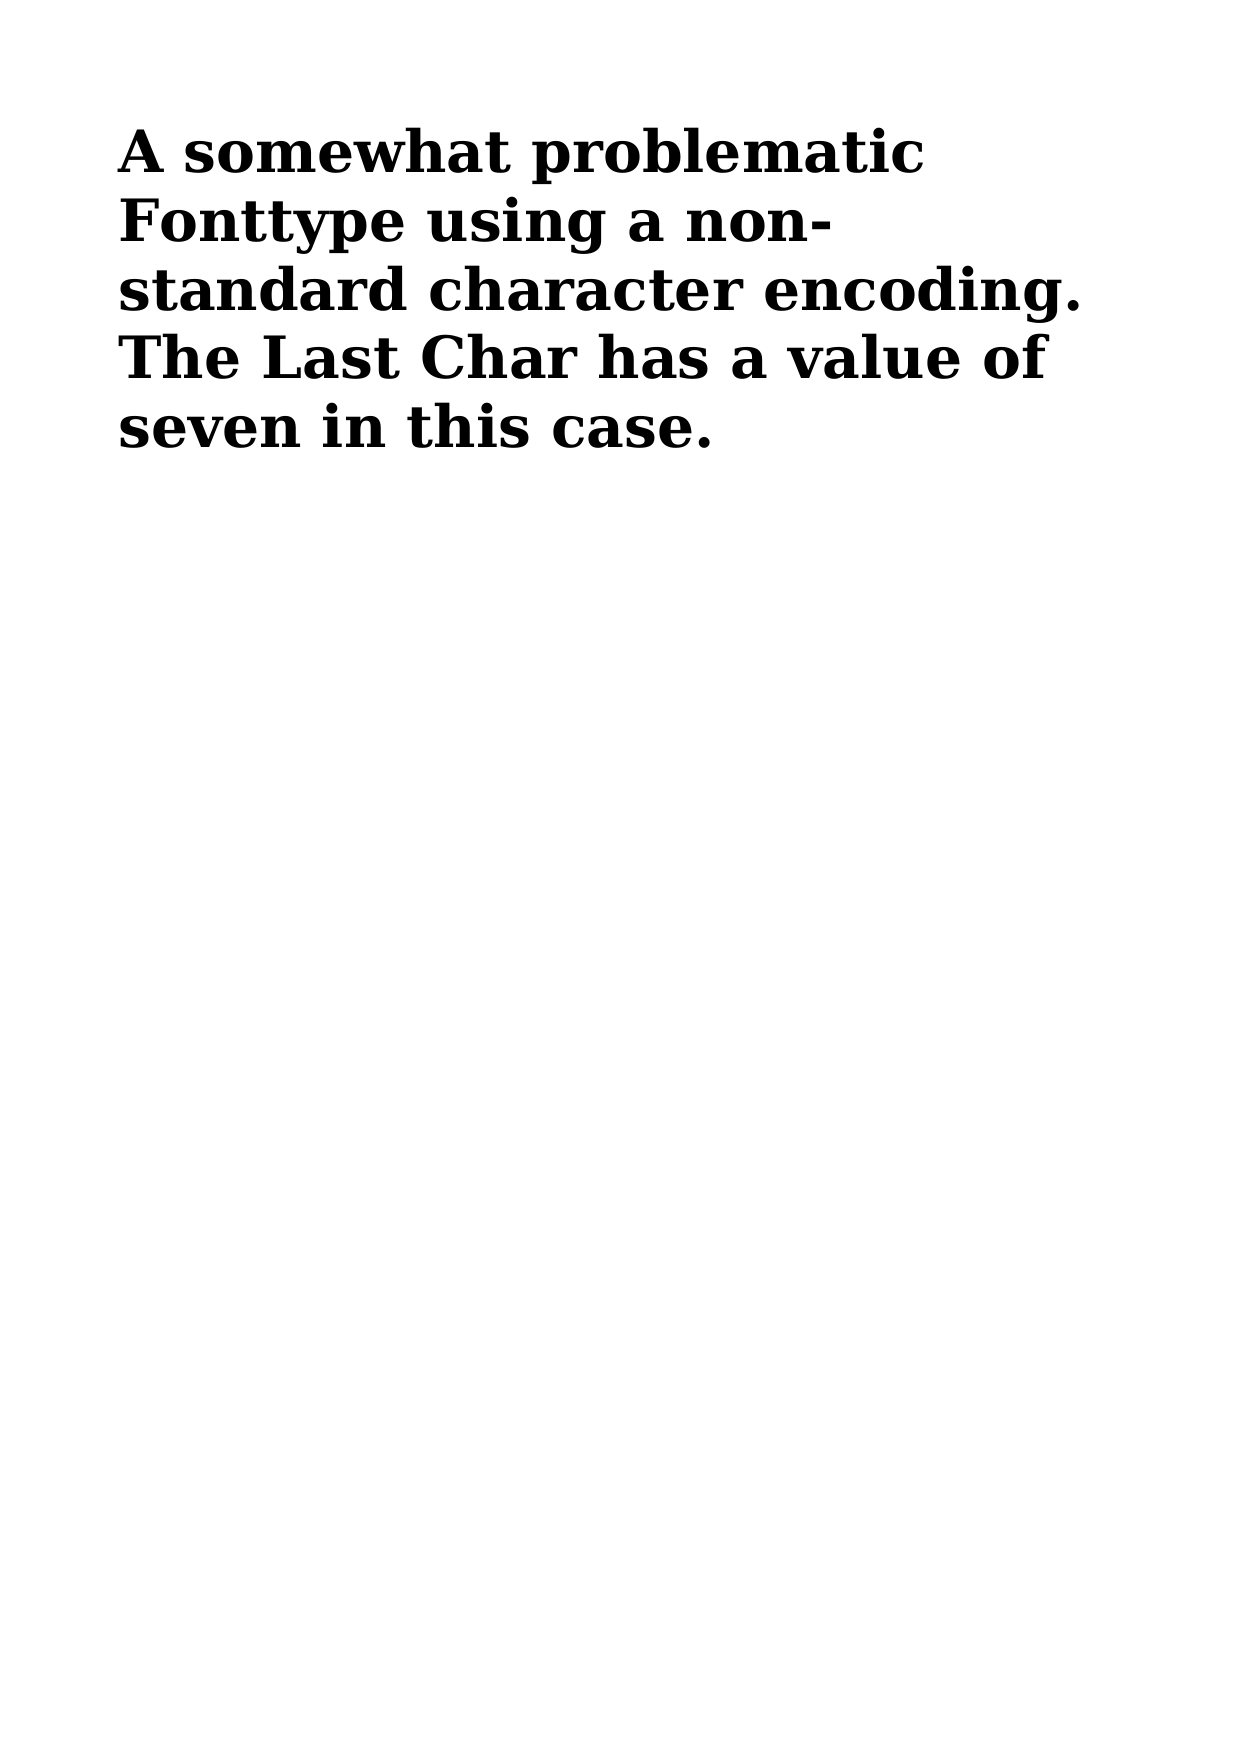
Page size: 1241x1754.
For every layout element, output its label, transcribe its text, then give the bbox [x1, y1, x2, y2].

text A somewhat problematic Fonttype using a non-standard character encoding. The Last Char has a value of seven in this case. [118, 118, 1122, 461]
